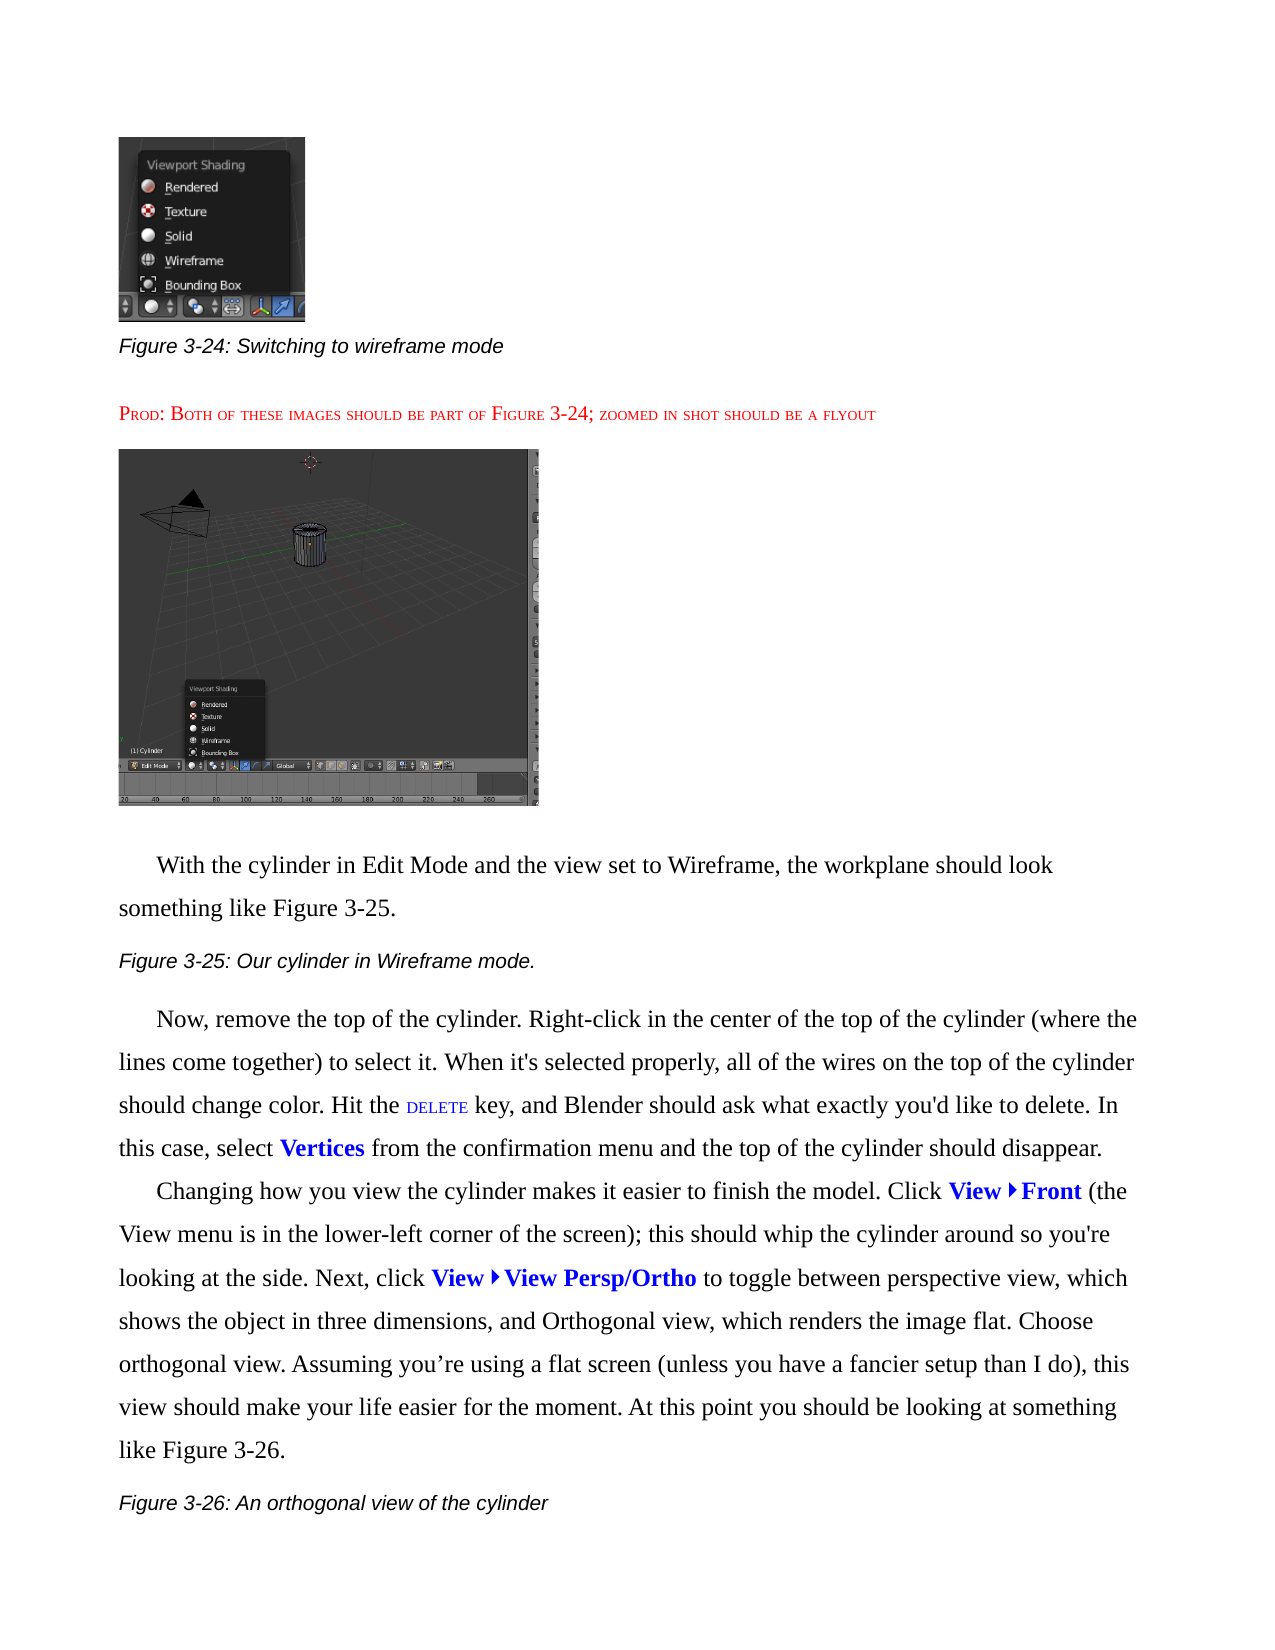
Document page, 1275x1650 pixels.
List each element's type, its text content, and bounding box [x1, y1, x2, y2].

text With the cylinder in Edit Mode and the view set to Wireframe, the workplane should look something like Figure 3-25. [118, 850, 1156, 922]
text Prod: Both of these images should be part of Figure 3-24; zoomed in shot should be a flyout [118, 401, 1156, 425]
text Figure 3-24: Switching to wireframe mode [118, 118, 1156, 358]
text Changing how you view the cylinder makes it easier to finish the model. Click View4Front (the View menu is in the lower-left corner of the screen); this should whip the cylinder around so you're looking at the side. Next, click View4View Persp/Ortho to toggle between perspective view, which shows the object in three dimensions, and Orthogonal view, which renders the image flat. Choose orthogonal view. Assuming you’re using a flat screen (unless you have a fancier setup than I do), this view should make your life easier for the moment. At this point you should be looking at something like Figure 3-26. [118, 1176, 1156, 1464]
text Now, remove the top of the cylinder. Right-click in the center of the top of the cylinder (where the lines come together) to select it. When it's selected properly, all of the wires on the top of the cylinder should change color. Hit the delete key, and Blender should ask what exactly you'd like to delete. In this case, select Vertices from the confirmation menu and the top of the cylinder should disappear. [118, 1004, 1156, 1162]
text Figure 3-26: An orthogonal view of the cylinder [118, 1491, 1156, 1515]
picture [412, 449, 539, 806]
text Figure 3-25: Our cylinder in Wireframe mode. [118, 949, 1156, 973]
picture [118, 137, 306, 322]
